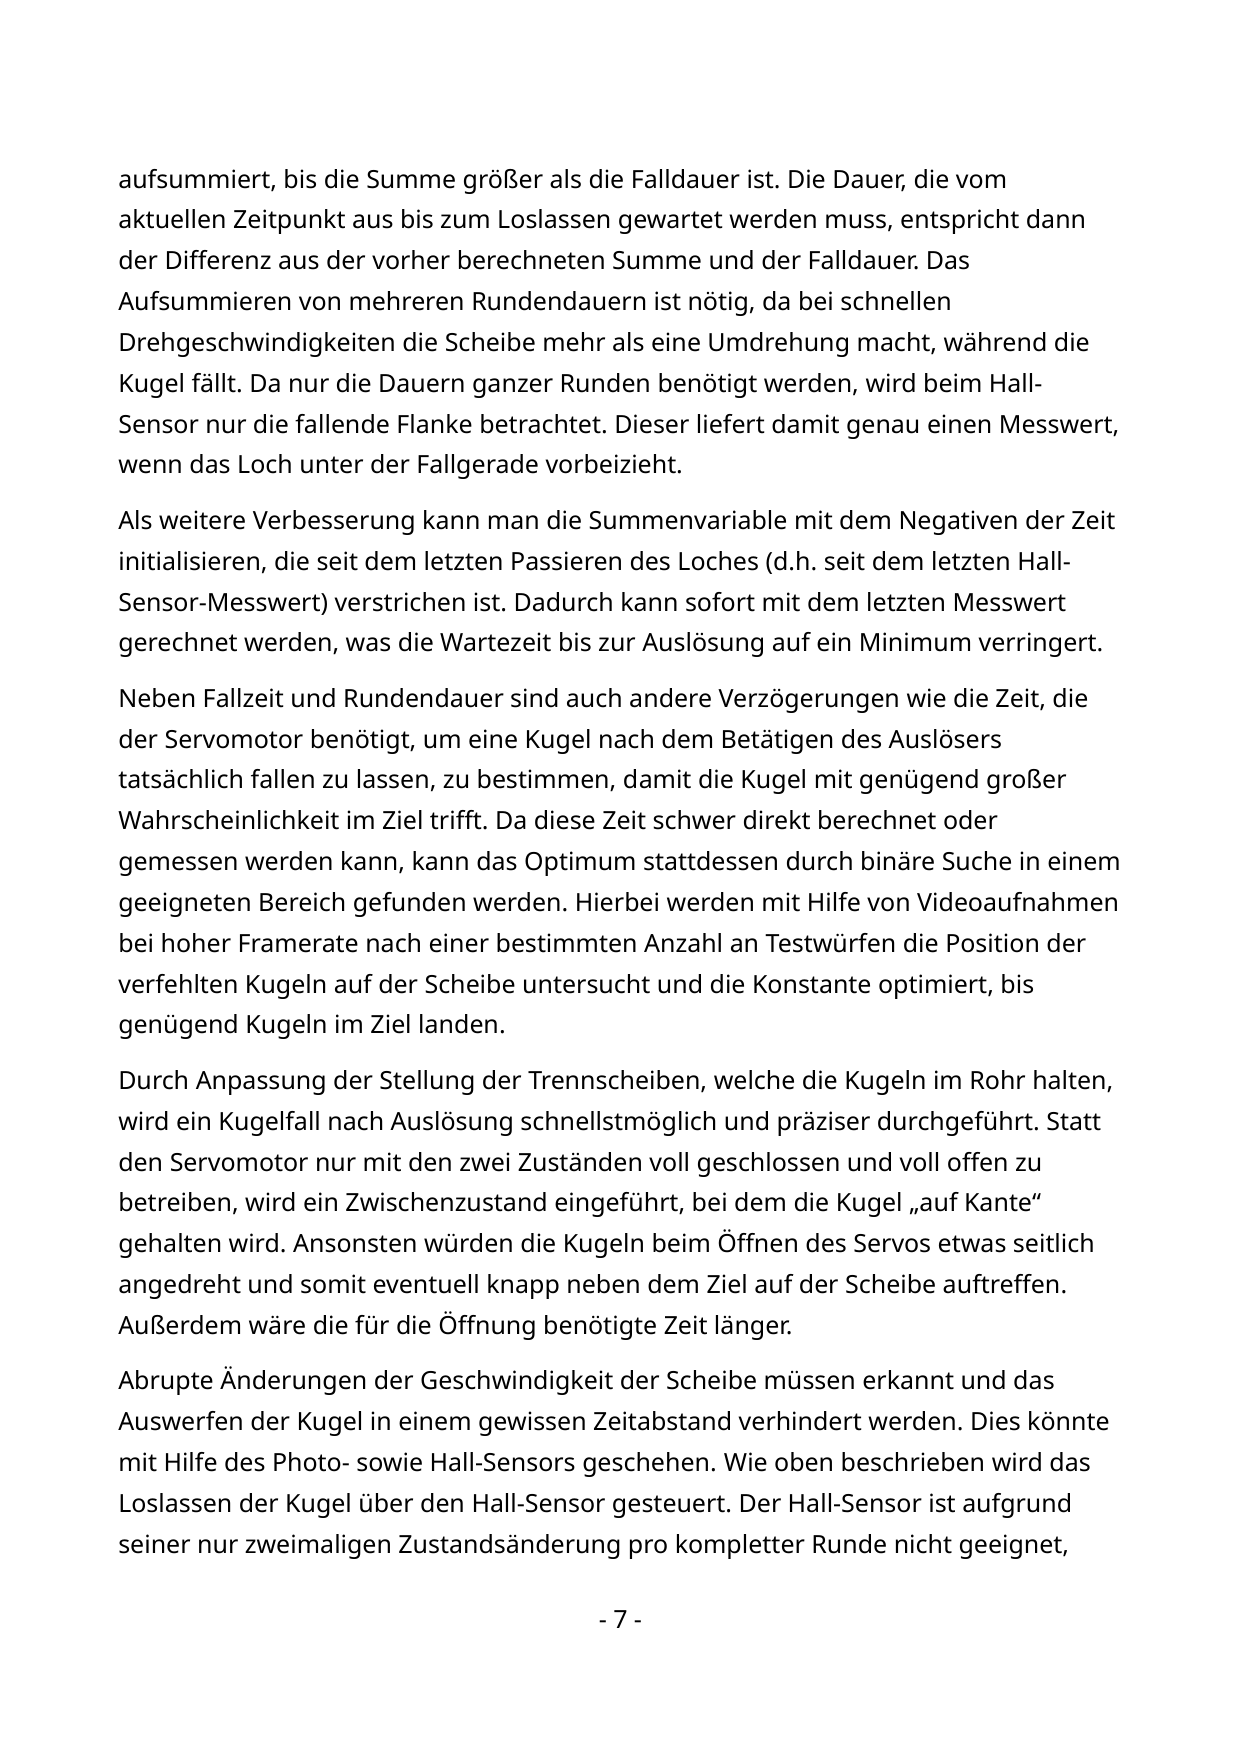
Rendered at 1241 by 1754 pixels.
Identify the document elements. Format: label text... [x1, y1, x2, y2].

text Als weitere Verbesserung kann man die Summenvariable mit dem Negativen der Zeit initialisieren, die seit dem letzten Passieren des Loches (d.h. seit dem letzten Hall-Sensor-Messwert) verstrichen ist. Dadurch kann sofort mit dem letzten Messwert gerechnet werden, was die Wartezeit bis zur Auslösung auf ein Minimum verringert. [118, 502, 1122, 659]
text Neben Fallzeit und Rundendauer sind auch andere Verzögerungen wie die Zeit, die der Servomotor benötigt, um eine Kugel nach dem Betätigen des Auslösers tatsächlich fallen zu lassen, zu bestimmen, damit die Kugel mit genügend großer Wahrscheinlichkeit im Ziel trifft. Da diese Zeit schwer direkt berechnet oder gemessen werden kann, kann das Optimum stattdessen durch binäre Suche in einem geeigneten Bereich gefunden werden. Hierbei werden mit Hilfe von Videoaufnahmen bei hoher Framerate nach einer bestimmten Anzahl an Testwürfen die Position der verfehlten Kugeln auf der Scheibe untersucht und die Konstante optimiert, bis genügend Kugeln im Ziel landen. [118, 680, 1122, 1041]
text Abrupte Änderungen der Geschwindigkeit der Scheibe müssen erkannt und das Auswerfen der Kugel in einem gewissen Zeitabstand verhindert werden. Dies könnte mit Hilfe des Photo- sowie Hall-Sensors geschehen. Wie oben beschrieben wird das Loslassen der Kugel über den Hall-Sensor gesteuert. Der Hall-Sensor ist aufgrund seiner nur zweimaligen Zustandsänderung pro kompletter Runde nicht geeignet, [118, 1363, 1122, 1560]
text aufsummiert, bis die Summe größer als die Falldauer ist. Die Dauer, die vom aktuellen Zeitpunkt aus bis zum Loslassen gewartet werden muss, entspricht dann der Differenz aus der vorher berechneten Summe und der Falldauer. Das Aufsummieren von mehreren Rundendauern ist nötig, da bei schnellen Drehgeschwindigkeiten die Scheibe mehr als eine Umdrehung macht, während die Kugel fällt. Da nur die Dauern ganzer Runden benötigt werden, wird beim Hall-Sensor nur die fallende Flanke betrachtet. Dieser liefert damit genau einen Messwert, wenn das Loch unter der Fallgerade vorbeizieht. [118, 161, 1122, 481]
text Durch Anpassung der Stellung der Trennscheiben, welche die Kugeln im Rohr halten, wird ein Kugelfall nach Auslösung schnellstmöglich und präziser durchgeführt. Statt den Servomotor nur mit den zwei Zuständen voll geschlossen und voll offen zu betreiben, wird ein Zwischenzustand eingeführt, bei dem die Kugel „auf Kante“ gehalten wird. Ansonsten würden die Kugeln beim Öffnen des Servos etwas seitlich angedreht und somit eventuell knapp neben dem Ziel auf der Scheibe auftreffen. Außerdem wäre die für die Öffnung benötigte Zeit länger. [118, 1062, 1122, 1342]
